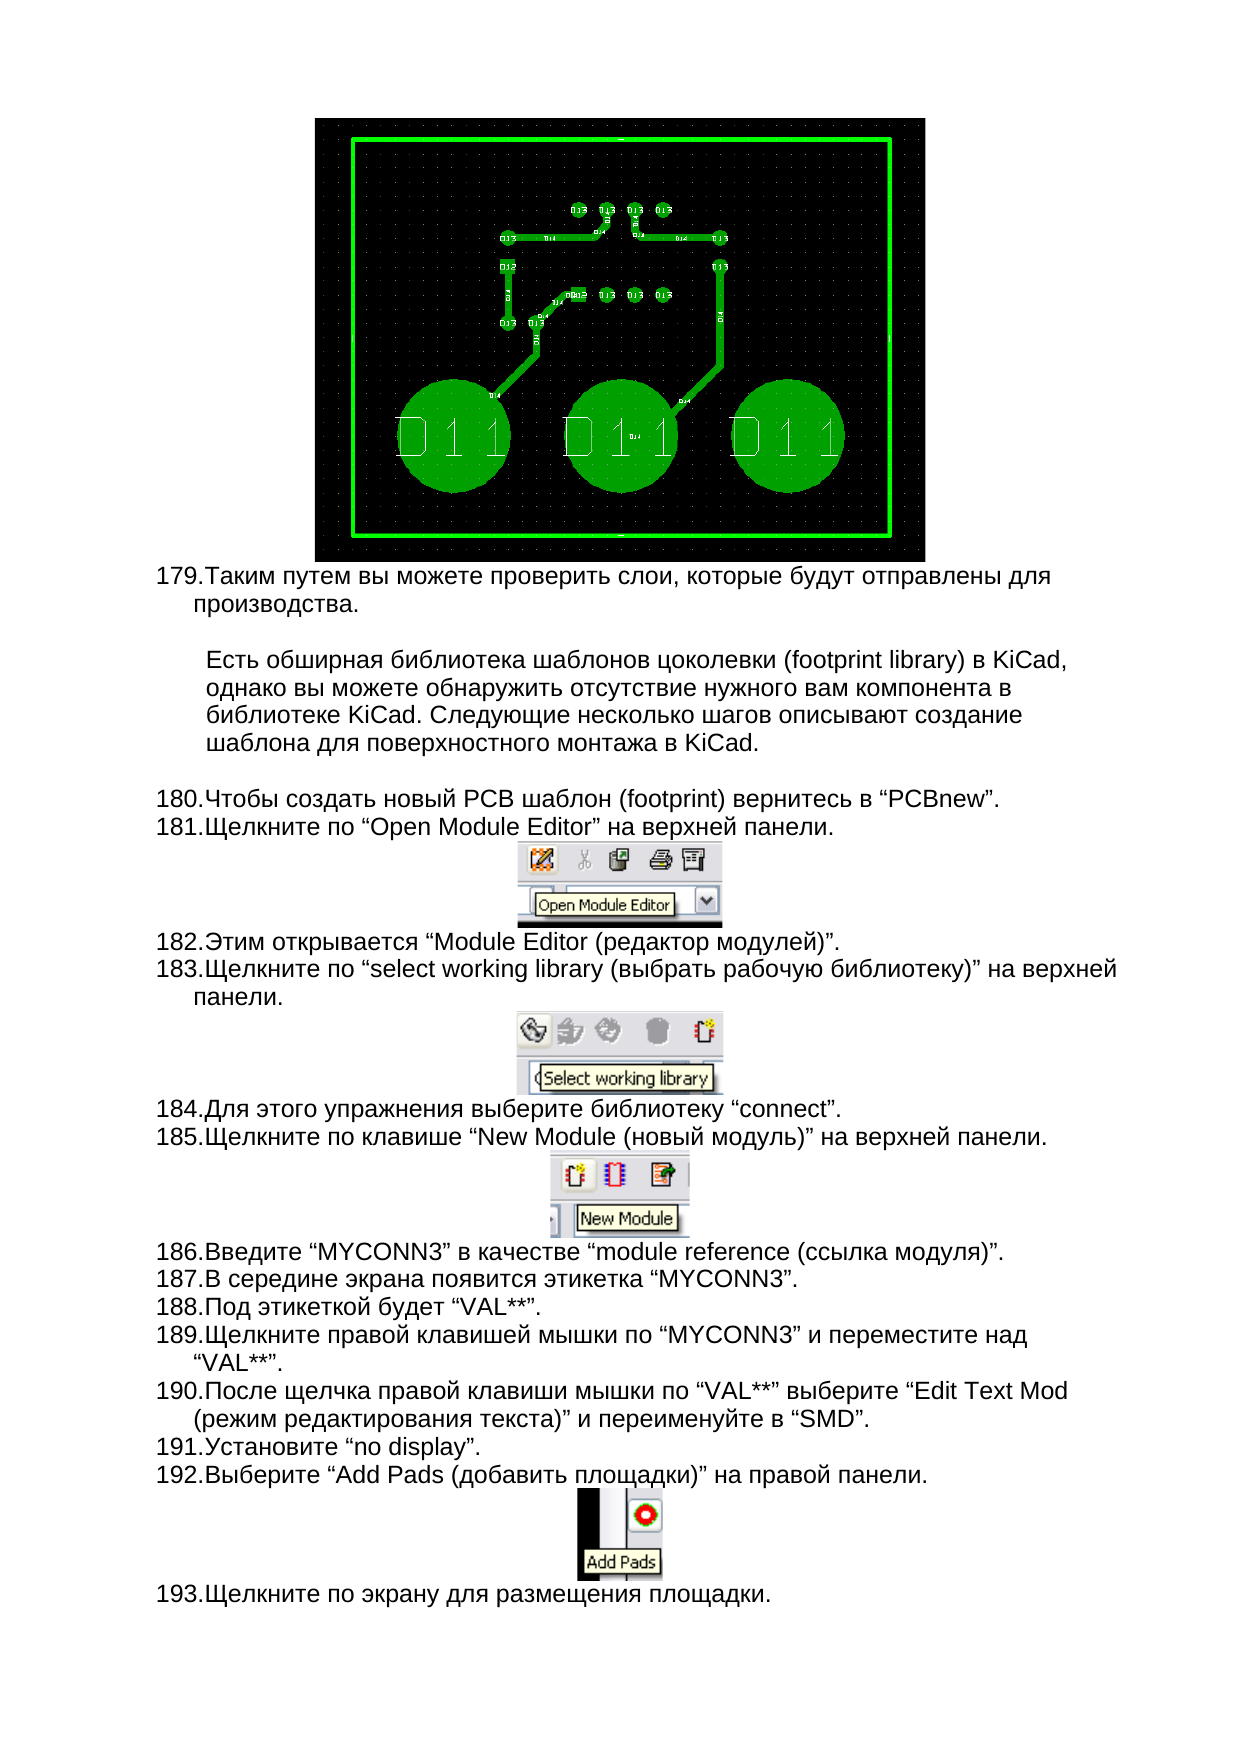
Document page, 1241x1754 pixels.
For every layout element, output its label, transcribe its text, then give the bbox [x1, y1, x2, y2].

list Щелкните по клавише “New Module (новый модуль)” на верхней панели. [156, 1122, 1122, 1150]
list Этим открывается “Module Editor (редактор модулей)”. [156, 841, 1122, 955]
list Введите “MYCONN3” в качестве “module reference (ссылка модуля)”. [156, 1150, 1122, 1265]
text Есть обширная библиотека шаблонов цоколевки (footprint library) в KiCad, однако вы можете обнаружить отсутствие нужного вам компонента в библиотеке KiCad. Следующие несколько шагов описывают создание шаблона для поверхностного монтажа в KiCad. [206, 645, 1122, 757]
list Под этикеткой будет “VAL**”. [156, 1293, 1122, 1321]
list Щелкните по экрану для размещения площадки. [156, 1488, 1122, 1608]
list Щелкните по “Open Module Editor” на верхней панели. [156, 813, 1122, 841]
list Для этого упражнения выберите библиотеку “connect”. [156, 1011, 1122, 1122]
list В середине экрана появится этикетка “MYCONN3”. [156, 1265, 1122, 1293]
list После щелчка правой клавиши мышки по “VAL**” выберите “Edit Text Mod (режим редактирования текста)” и переименуйте в “SMD”. [156, 1377, 1122, 1433]
list Выберите “Add Pads (добавить площадки)” на правой панели. [156, 1461, 1122, 1488]
list Чтобы создать новый PCB шаблон (footprint) вернитесь в “PCBnew”. [156, 785, 1122, 813]
list Таким путем вы можете проверить слои, которые будут отправлены для производства. [156, 118, 1122, 617]
list Щелкните правой клавишей мышки по “MYCONN3” и переместите над “VAL**”. [156, 1321, 1122, 1377]
list Установите “no display”. [156, 1433, 1122, 1461]
list Щелкните по “select working library (выбрать рабочую библиотеку)” на верхней панели. [156, 955, 1122, 1011]
